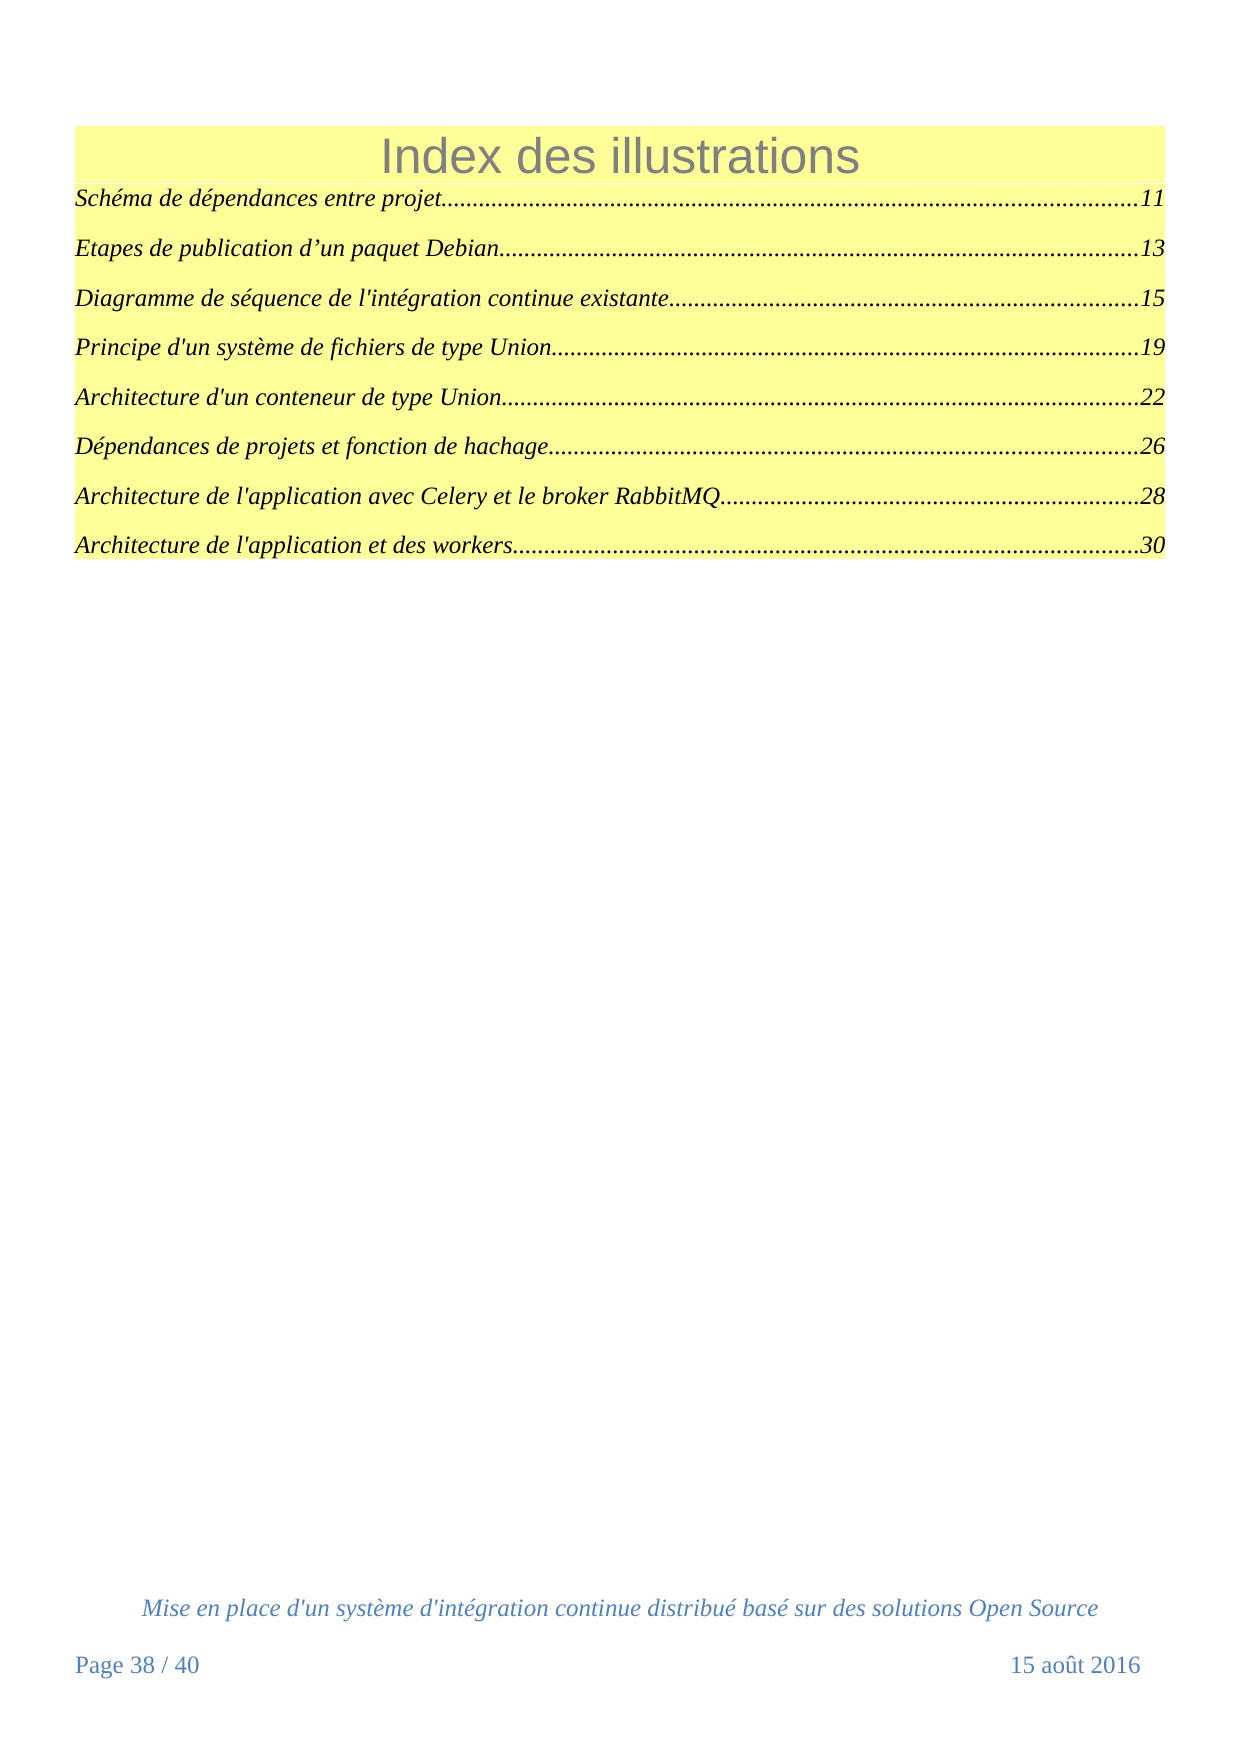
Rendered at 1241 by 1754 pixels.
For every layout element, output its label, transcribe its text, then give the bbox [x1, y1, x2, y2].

text Etapes de publication d’un paquet Debian 13 [75, 233, 1165, 262]
text Schéma de dépendances entre projet 11 [75, 183, 1165, 212]
text Architecture de l'application et des workers 30 [75, 531, 1165, 559]
text Diagramme de séquence de l'intégration continue existante 15 [75, 283, 1165, 311]
text Dépendances de projets et fonction de hachage 26 [75, 431, 1165, 460]
text Architecture d'un conteneur de type Union 22 [75, 382, 1165, 411]
subtitle Index des illustrations [75, 126, 1165, 183]
text Principe d'un système de fichiers de type Union 19 [75, 332, 1165, 361]
text Architecture de l'application avec Celery et le broker RabbitMQ 28 [75, 481, 1165, 510]
